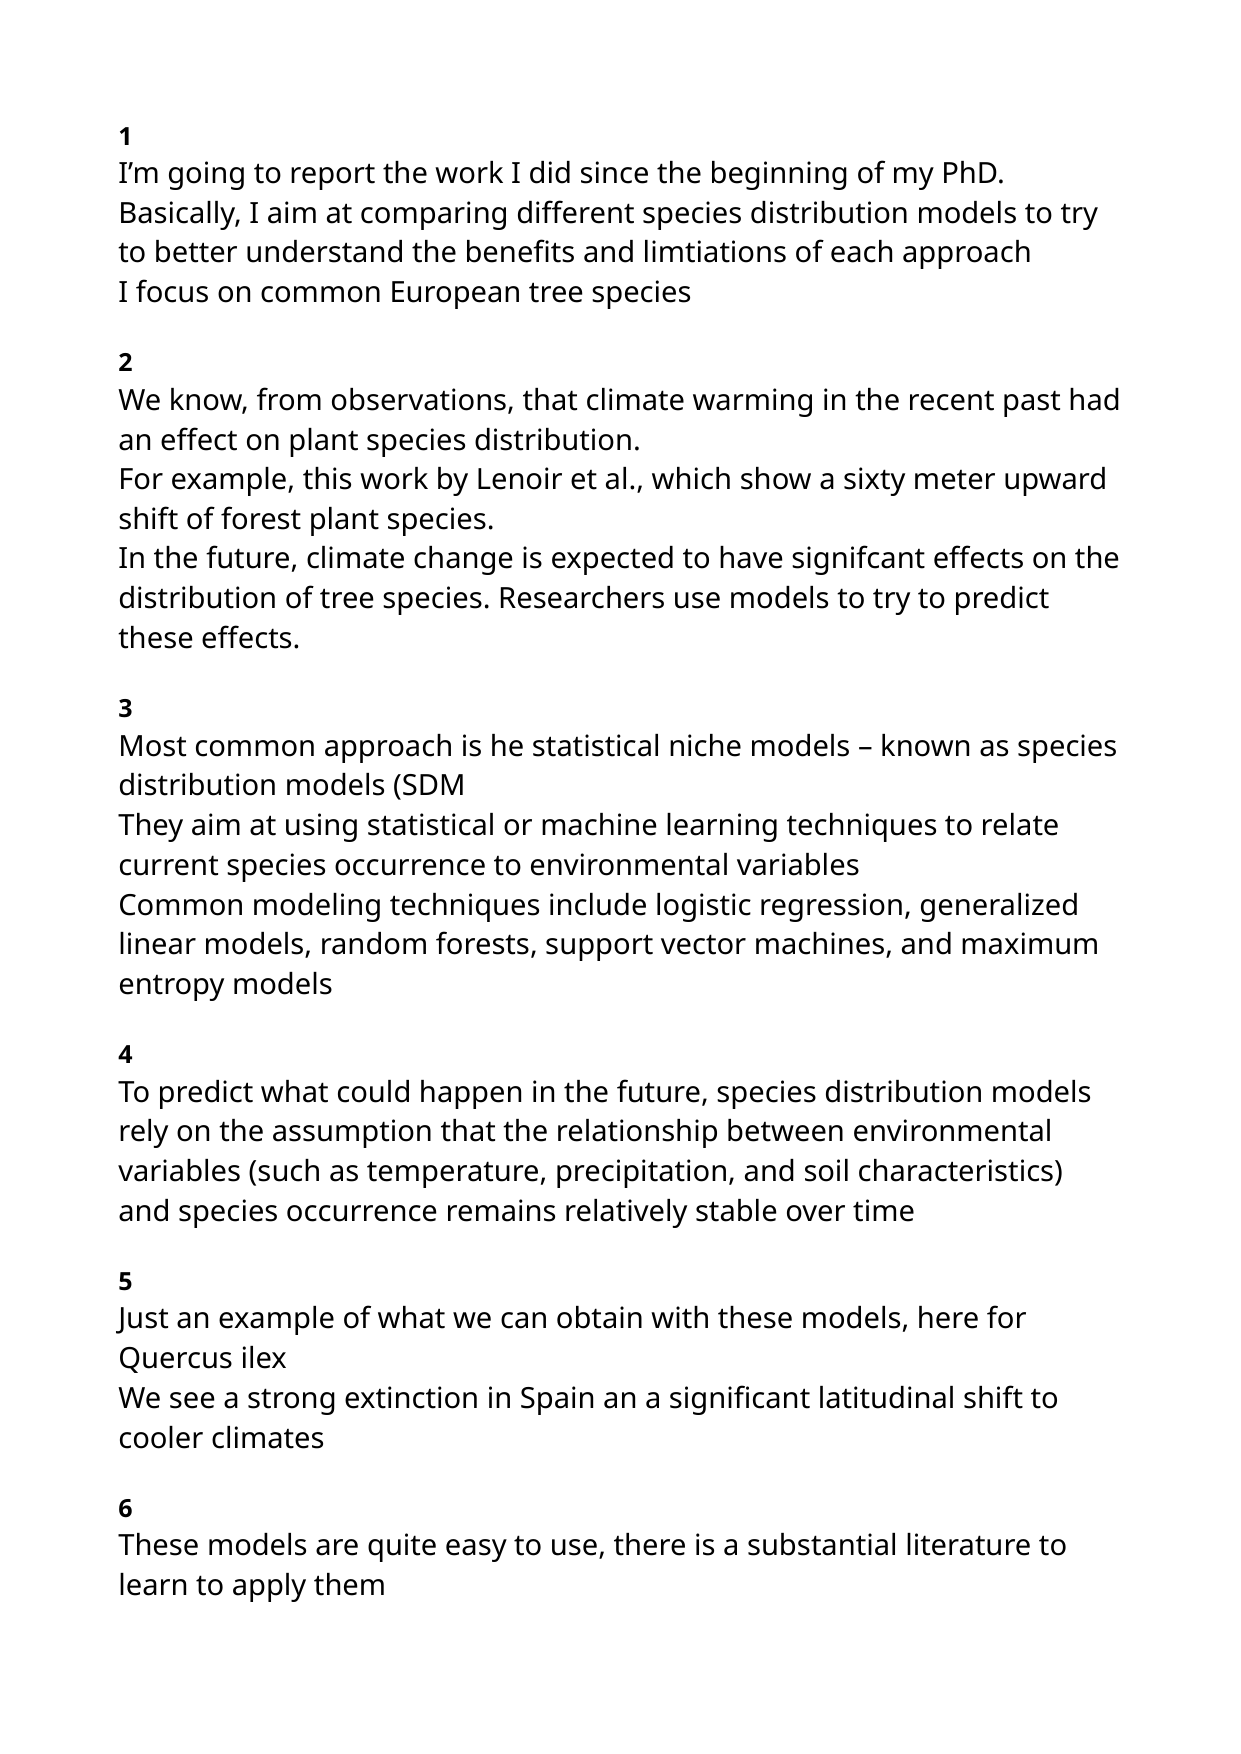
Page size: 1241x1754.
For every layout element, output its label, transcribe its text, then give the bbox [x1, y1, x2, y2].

text To predict what could happen in the future, species distribution models rely on the assumption that the relationship between environmental variables (such as temperature, precipitation, and soil characteristics) and species occurrence remains relatively stable over time [118, 1071, 1122, 1230]
text These models are quite easy to use, there is a substantial literature to learn to apply them [118, 1525, 1122, 1604]
text They aim at using statistical or machine learning techniques to relate current species occurrence to environmental variables [118, 804, 1122, 884]
text Basically, I aim at comparing different species distribution models to try to better understand the benefits and limtiations of each approach [118, 192, 1122, 271]
text Most common approach is he statistical niche models – known as species distribution models (SDM [118, 725, 1122, 804]
text 4 [118, 1037, 1122, 1071]
text We see a strong extinction in Spain an a significant latitudinal shift to cooler climates [118, 1377, 1122, 1457]
text I’m going to report the work I did since the beginning of my PhD. [118, 152, 1122, 192]
text 3 [118, 691, 1122, 725]
text 2 [118, 345, 1122, 379]
text We know, from observations, that climate warming in the recent past had an effect on plant species distribution. [118, 379, 1122, 458]
text 1 [118, 118, 1122, 152]
text I focus on common European tree species [118, 271, 1122, 311]
text For example, this work by Lenoir et al., which show a sixty meter upward shift of forest plant species. [118, 458, 1122, 538]
text 5 [118, 1264, 1122, 1298]
text Just an example of what we can obtain with these models, here for Quercus ilex [118, 1298, 1122, 1377]
text Common modeling techniques include logistic regression, generalized linear models, random forests, support vector machines, and maximum entropy models [118, 884, 1122, 1003]
text In the future, climate change is expected to have signifcant effects on the distribution of tree species. Researchers use models to try to predict these effects. [118, 538, 1122, 657]
text 6 [118, 1491, 1122, 1525]
